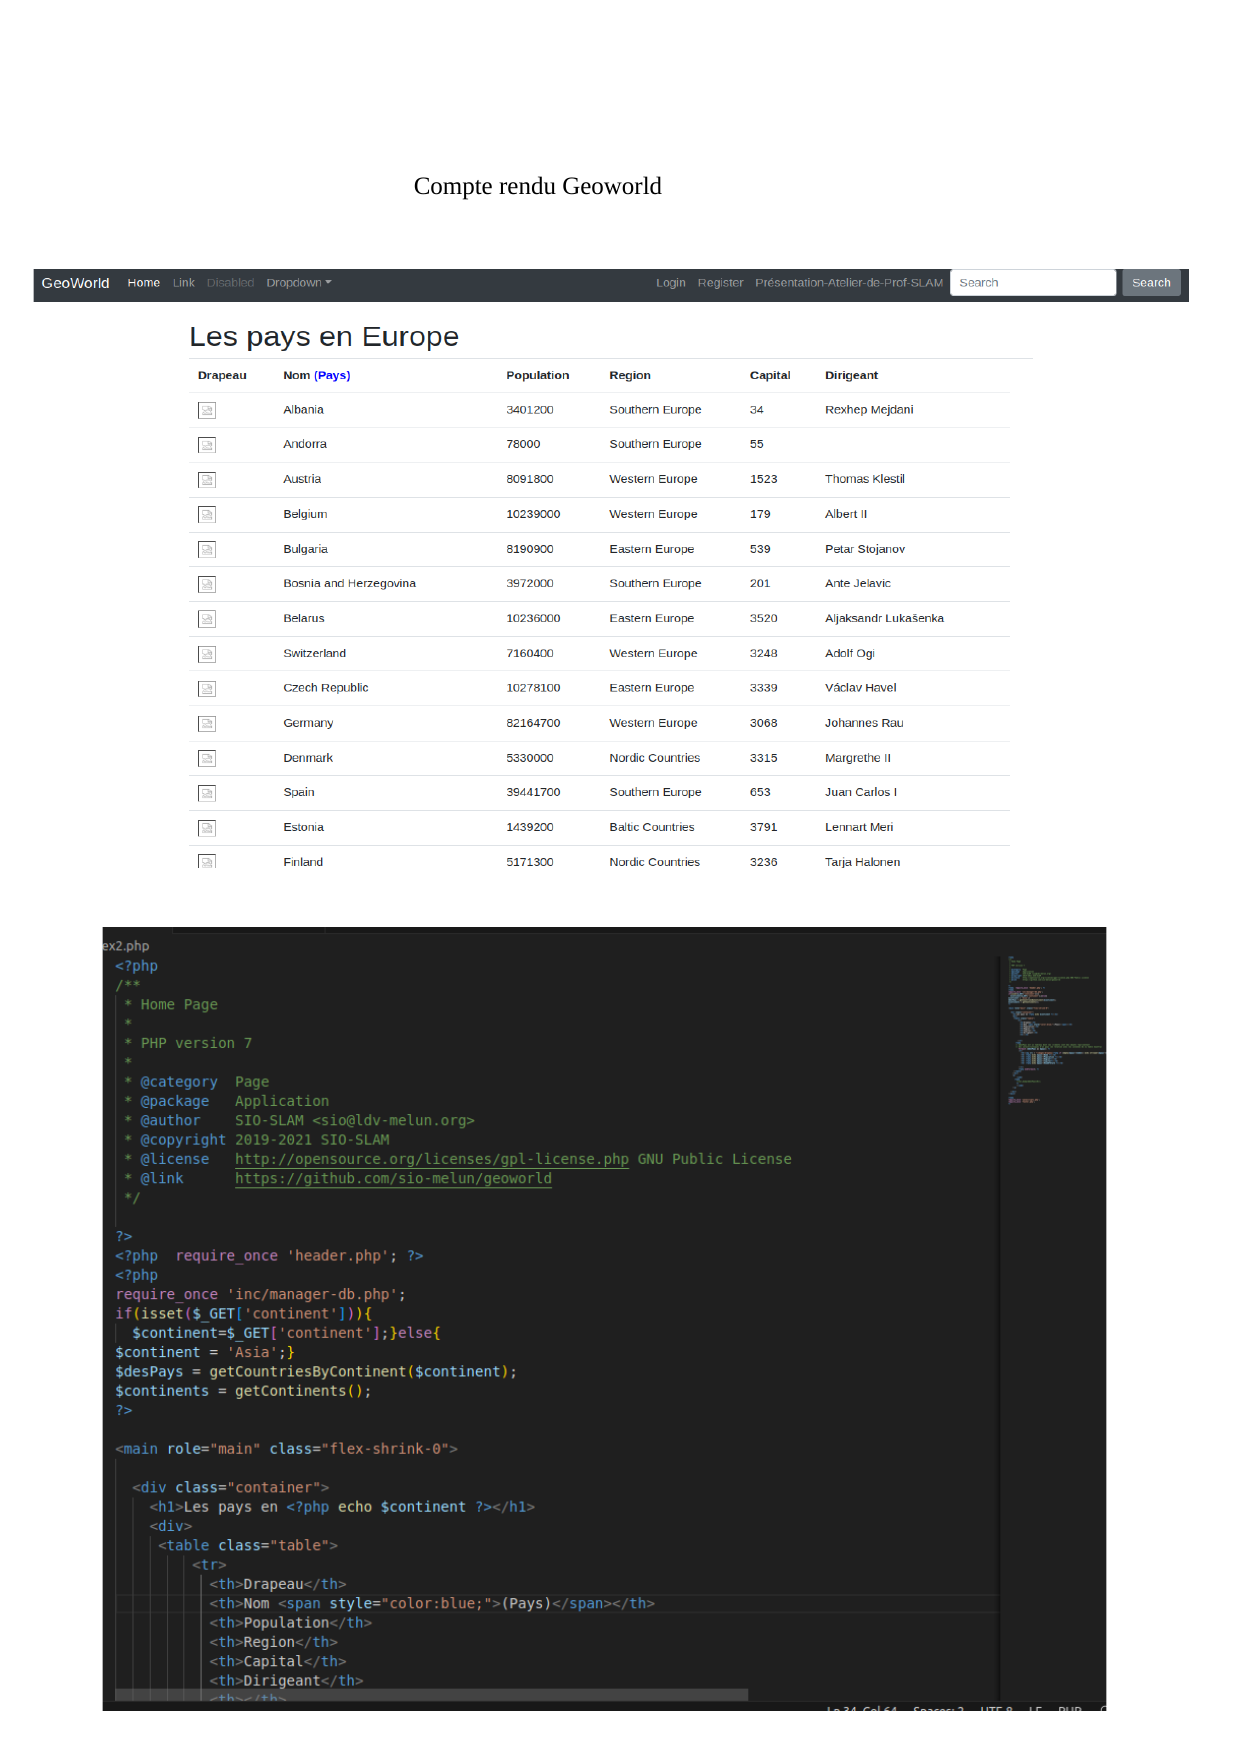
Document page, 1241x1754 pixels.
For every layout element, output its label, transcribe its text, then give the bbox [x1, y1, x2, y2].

picture [33, 269, 1189, 868]
text Compte rendu Geoworld [118, 171, 1122, 200]
picture [102, 927, 1107, 1711]
